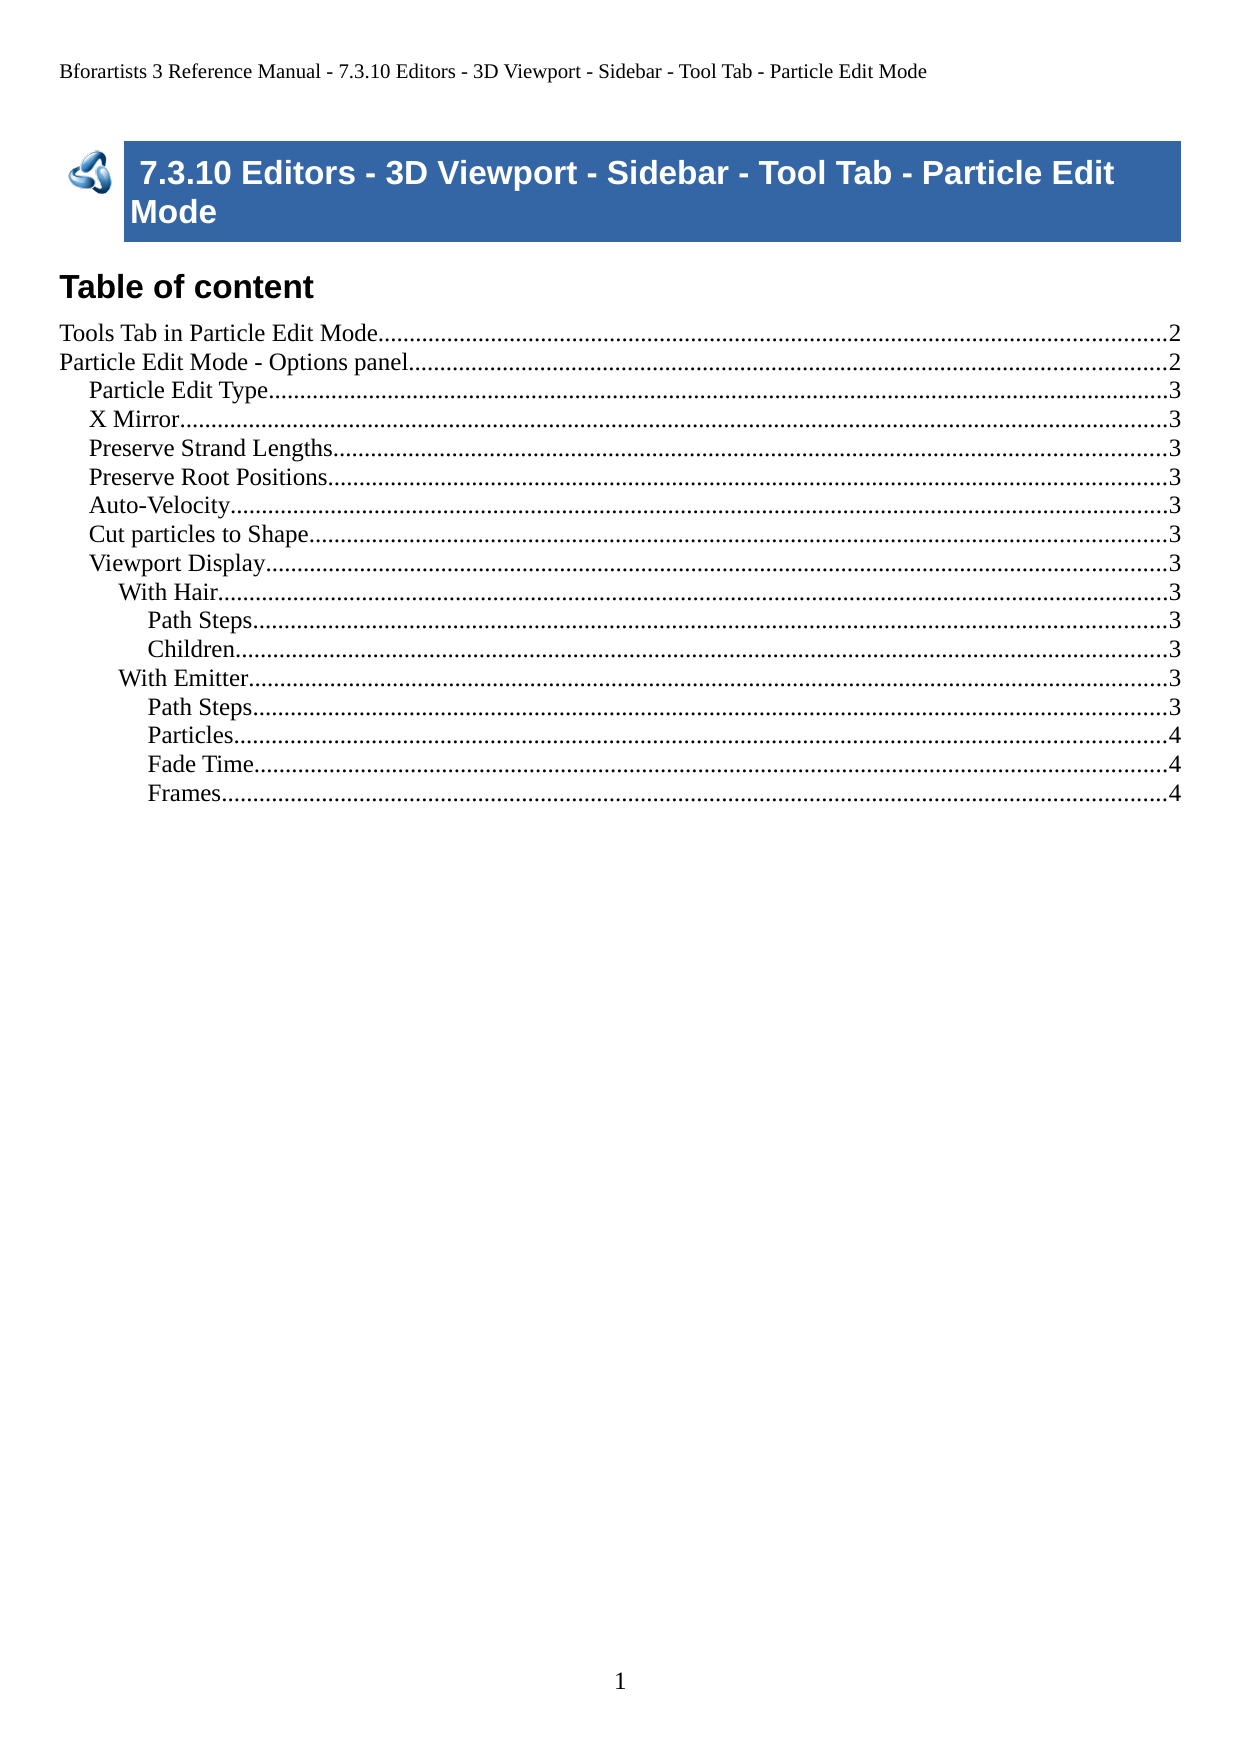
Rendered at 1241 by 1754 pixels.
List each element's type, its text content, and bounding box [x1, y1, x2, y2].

text Fade Time 4 [147, 749, 1181, 778]
text Particles 4 [147, 720, 1181, 749]
text X Mirror 3 [88, 404, 1181, 433]
text With Emitter 3 [118, 663, 1181, 692]
text Viewport Display 3 [88, 548, 1181, 577]
table_header 7.3.10 Editors - 3D Viewport - Sidebar - Tool Tab - Particle Edit Mode [124, 141, 1181, 242]
text With Hair 3 [118, 577, 1181, 605]
text Path Steps 3 [147, 692, 1181, 720]
subtitle Table of content [59, 267, 1181, 305]
text Path Steps 3 [147, 605, 1181, 634]
text Frames 4 [147, 778, 1181, 807]
picture [65, 147, 114, 197]
text Preserve Root Positions 3 [88, 462, 1181, 490]
text Particle Edit Mode - Options panel 2 [59, 347, 1181, 375]
text Cut particles to Shape 3 [88, 519, 1181, 548]
text Preserve Strand Lengths 3 [88, 433, 1181, 462]
text Tools Tab in Particle Edit Mode 2 [59, 318, 1181, 347]
table_header [59, 141, 124, 242]
text Auto-Velocity 3 [88, 490, 1181, 519]
text Children 3 [147, 634, 1181, 663]
text Particle Edit Type 3 [88, 375, 1181, 404]
